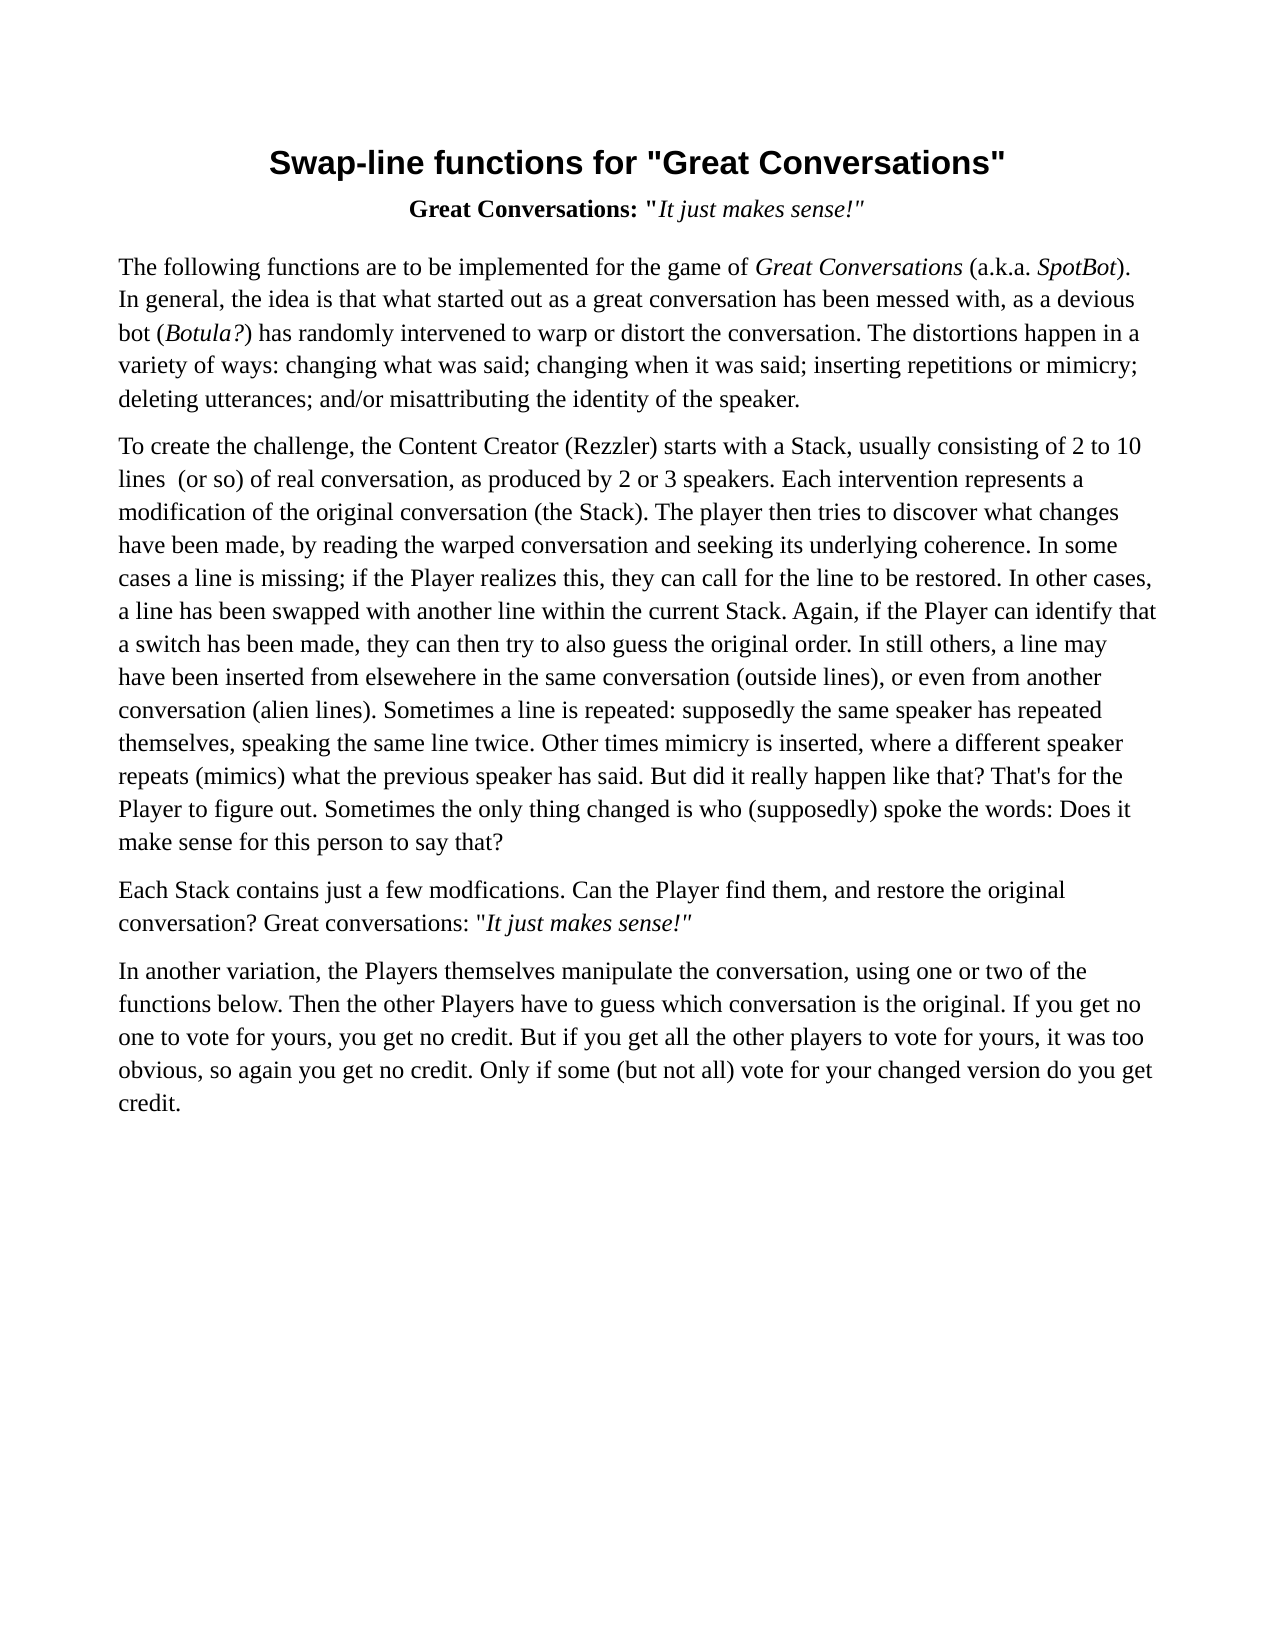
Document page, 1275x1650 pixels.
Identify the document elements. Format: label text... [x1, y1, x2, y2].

text Each Stack contains just a few modfications. Can the Player find them, and restore the original conversation? Great conversations: "It just makes sense!" [118, 875, 1157, 937]
text To create the challenge, the Content Creator (Rezzler) starts with a Stack, usually consisting of 2 to 10 lines (or so) of real conversation, as produced by 2 or 3 speakers. Each intervention represents a modification of the original conversation (the Stack). The player then tries to discover what changes have been made, by reading the warped conversation and seeking its underlying coherence. In some cases a line is missing; if the Player realizes this, they can call for the line to be restored. In other cases, a line has been swapped with another line within the current Stack. Again, if the Player can identify that a switch has been made, they can then try to also guess the original order. In still others, a line may have been inserted from elsewehere in the same conversation (outside lines), or even from another conversation (alien lines). Sometimes a line is repeated: supposedly the same speaker has repeated themselves, speaking the same line twice. Other times mimicry is inserted, where a different speaker repeats (mimics) what the previous speaker has said. But did it really happen like that? That's for the Player to figure out. Sometimes the only thing changed is who (supposedly) spoke the words: Does it make sense for this person to say that? [118, 431, 1157, 856]
text Great Conversations: "It just makes sense!" [118, 194, 1157, 223]
title Swap-line functions for "Great Conversations" [118, 143, 1157, 182]
text In another variation, the Players themselves manipulate the conversation, using one or two of the functions below. Then the other Players have to guess which conversation is the original. If you get no one to vote for yours, you get no credit. But if you get all the other players to vote for yours, it was too obvious, so again you get no credit. Only if some (but not all) vote for your changed version do you get credit. [118, 956, 1157, 1117]
text The following functions are to be implemented for the game of Great Conversations (a.k.a. SpotBot). In general, the idea is that what started out as a great conversation has been messed with, as a devious bot (Botula?) has randomly intervened to warp or distort the conversation. The distortions happen in a variety of ways: changing what was said; changing when it was said; inserting repetitions or mimicry; deleting utterances; and/or misattributing the identity of the speaker. [118, 252, 1157, 412]
